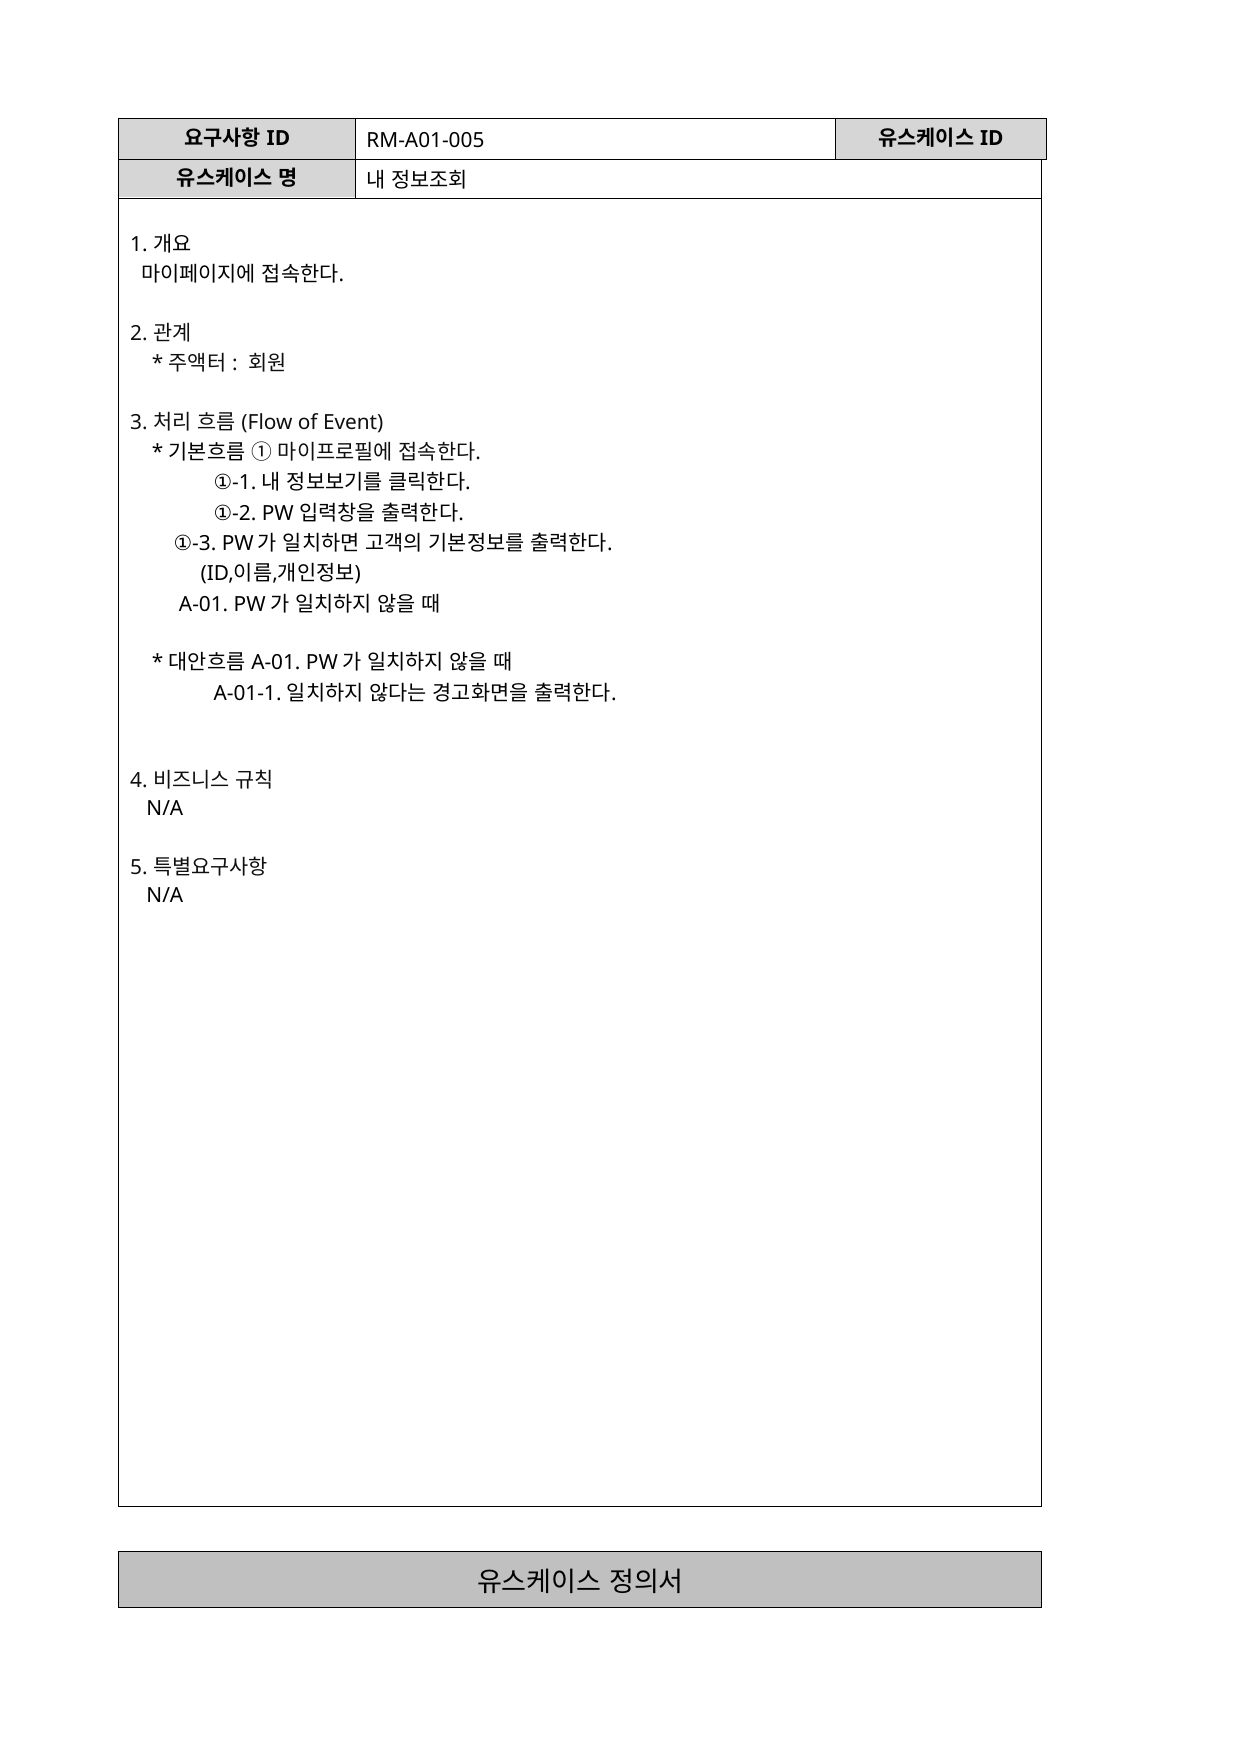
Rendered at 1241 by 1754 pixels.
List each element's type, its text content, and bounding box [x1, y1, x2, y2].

table_cell RM-A01-005 [356, 119, 835, 159]
table_cell 내 정보조회 [356, 160, 1041, 197]
table_cell 요구사항 ID [119, 119, 355, 159]
table_cell 유스케이스 ID [836, 119, 1046, 159]
table_cell 유스케이스 명 [119, 160, 355, 197]
table_cell [1042, 198, 1046, 1506]
table_header 유스케이스 정의서 [119, 1552, 1041, 1607]
table_cell 1. 개요 마이페이지에 접속한다. 2. 관계 * 주액터 : 회원 3. 처리 흐름 (Flow of Event) * 기본흐름 ① 마이프로필에 접속한다. ①-1. 내 정보보기를 클릭한다. ①-2. PW 입력창을 출력한다. ①-3. PW가 일치하면 고객의 기본정보를 출력한다. (ID,이름,개인정보) A-01. PW가 일치하지 않을 때 * 대안흐름 A-01. PW가 일치하지 않을 때 A-01-1. 일치하지 않다는 경고화면을 출력한다. 4. 비즈니스 규칙 N/A 5. 특별요구사항 N/A [119, 199, 1041, 1506]
table_cell [1042, 160, 1046, 197]
table_header [1042, 1551, 1046, 1607]
